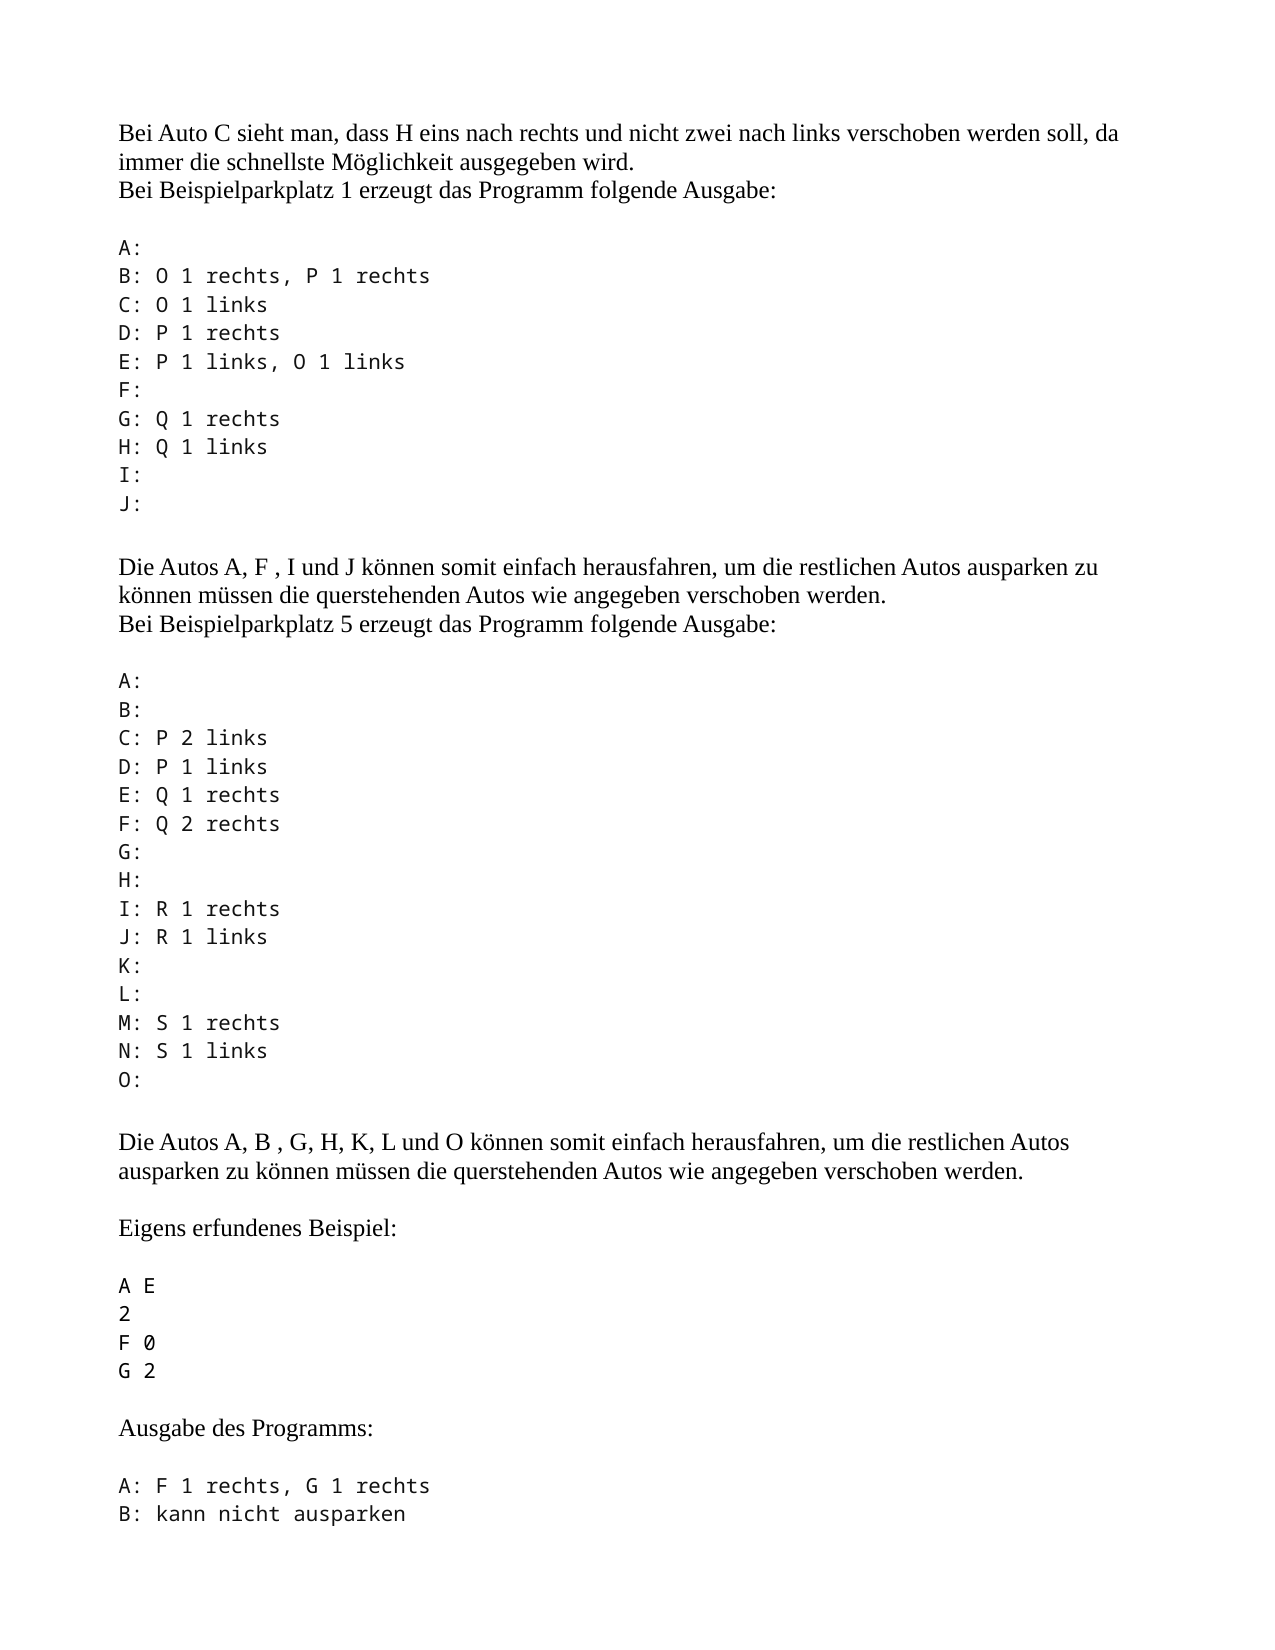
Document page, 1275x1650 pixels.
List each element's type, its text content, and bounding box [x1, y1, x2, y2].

text A: [118, 233, 1157, 262]
text O: Die Autos A, B , G, H, K, L und O können somit einfach herausfahren, um die restlichen Autos ausparken zu können müssen die querstehenden Autos wie angegeben verschoben werden. [118, 1065, 1157, 1185]
text C: O 1 links [118, 290, 1157, 318]
text B: [118, 695, 1157, 723]
text C: P 2 links [118, 723, 1157, 752]
text H: [118, 866, 1157, 894]
text M: S 1 rechts [118, 1008, 1157, 1036]
text E: Q 1 rechts [118, 780, 1157, 809]
text F: Q 2 rechts [118, 809, 1157, 837]
text Bei Beispielparkplatz 1 erzeugt das Programm folgende Ausgabe: [118, 176, 1157, 233]
text Bei Beispielparkplatz 5 erzeugt das Programm folgende Ausgabe: [118, 609, 1157, 667]
text B: kann nicht ausparken [118, 1499, 1157, 1528]
text I: R 1 rechts [118, 894, 1157, 922]
text J: R 1 links [118, 922, 1157, 951]
text L: [118, 979, 1157, 1008]
text K: [118, 951, 1157, 979]
text D: P 1 rechts [118, 318, 1157, 347]
text N: S 1 links [118, 1036, 1157, 1065]
text 2 [118, 1299, 1157, 1328]
text H: Q 1 links [118, 432, 1157, 461]
text Bei Auto C sieht man, dass H eins nach rechts und nicht zwei nach links verschoben werden soll, da immer die schnellste Möglichkeit ausgegeben wird. [118, 118, 1157, 176]
text A E [118, 1271, 1157, 1299]
text A: [118, 667, 1157, 695]
text G 2 [118, 1356, 1157, 1385]
text Ausgabe des Programms: A: F 1 rechts, G 1 rechts [118, 1413, 1157, 1499]
text F: [118, 375, 1157, 404]
text B: O 1 rechts, P 1 rechts [118, 262, 1157, 290]
text G: Q 1 rechts [118, 404, 1157, 432]
text G: [118, 837, 1157, 866]
text I: [118, 461, 1157, 489]
text D: P 1 links [118, 752, 1157, 780]
text E: P 1 links, O 1 links [118, 347, 1157, 375]
text F 0 [118, 1328, 1157, 1356]
text Eigens erfundenes Beispiel: [118, 1213, 1157, 1242]
text J: Die Autos A, F , I und J können somit einfach herausfahren, um die restlichen Autos ausparken zu können müssen die querstehenden Autos wie angegeben verschoben werden. [118, 489, 1157, 609]
